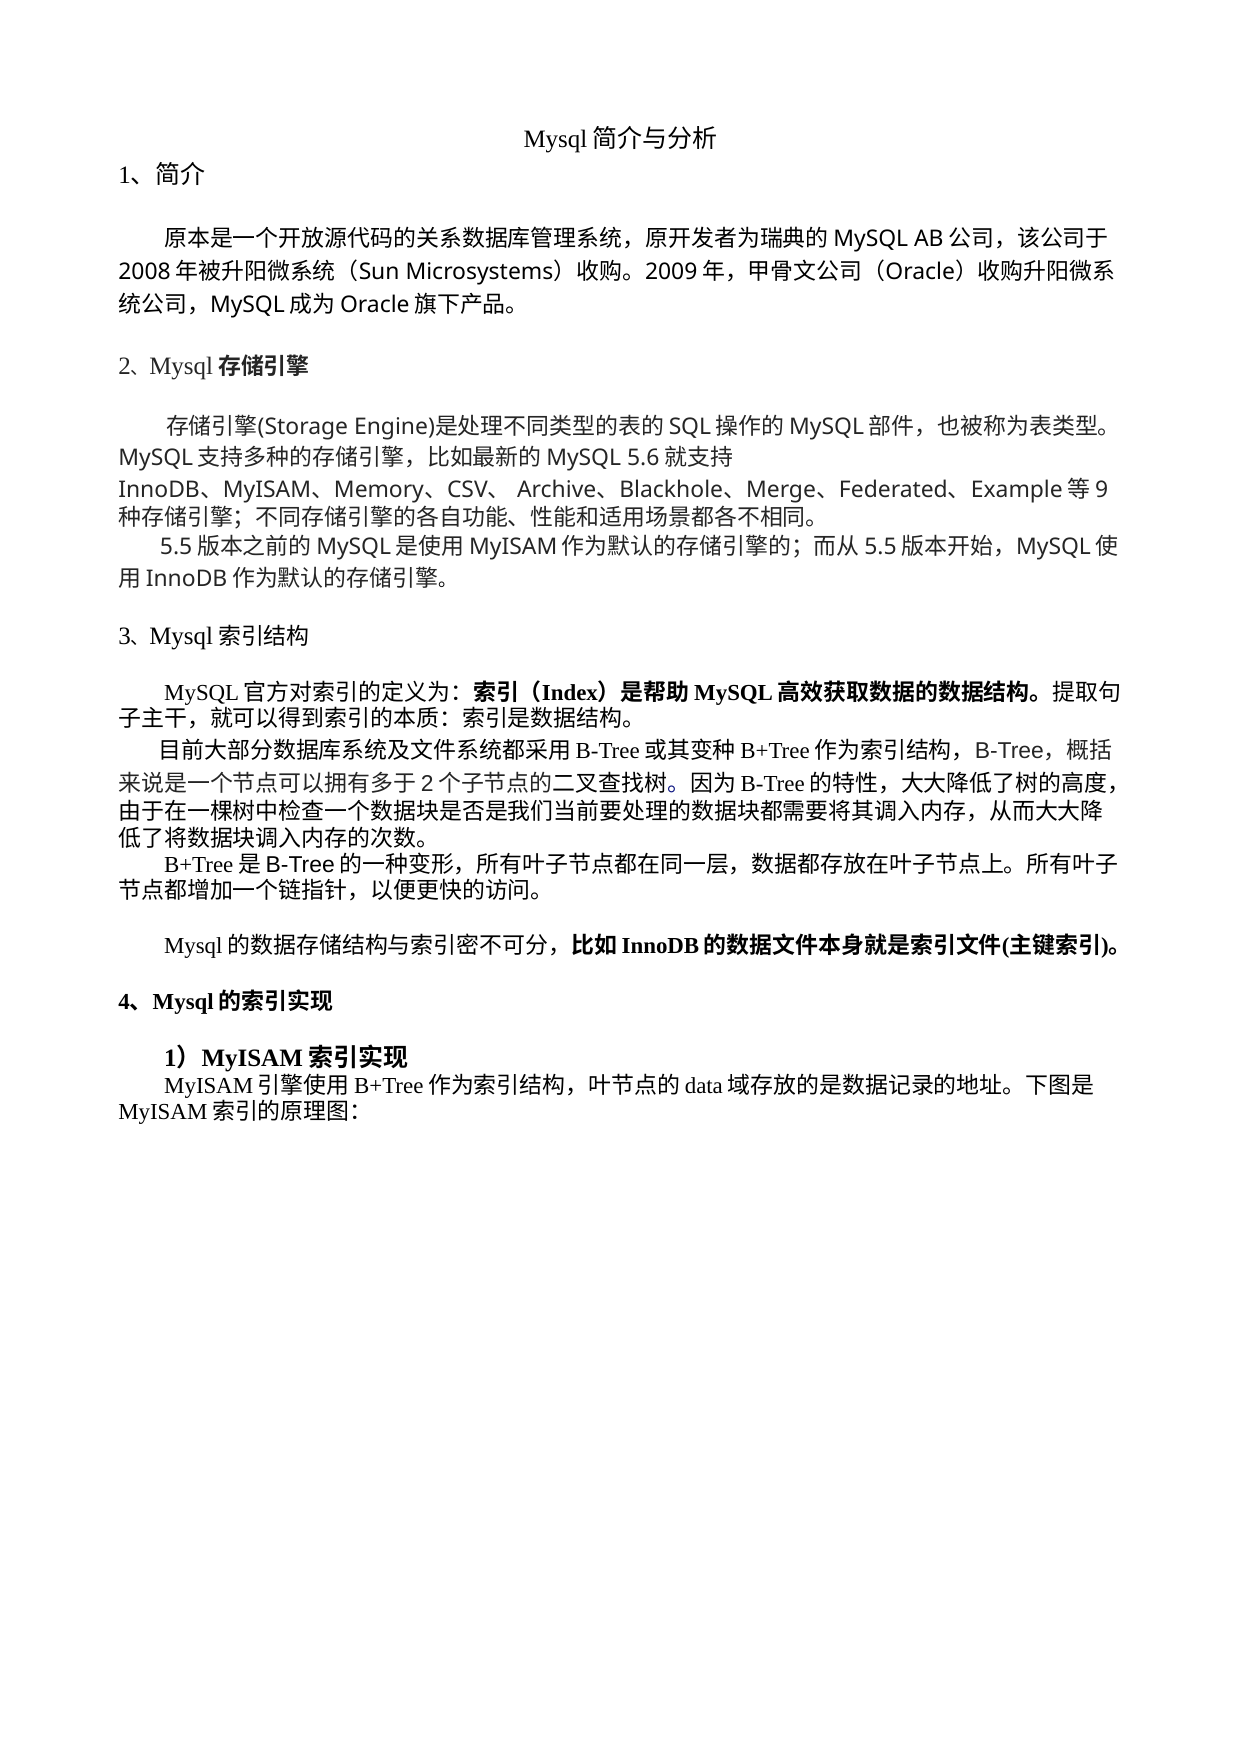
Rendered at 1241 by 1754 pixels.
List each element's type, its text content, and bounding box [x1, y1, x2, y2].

text 存储引擎(Storage Engine)是处理不同类型的表的SQL操作的MySQL部件，也被称为表类型。 MySQL支持多种的存储引擎，比如最新的MySQL 5.6就支持InnoDB、MyISAM、Memory、CSV、 Archive、Blackhole、Merge、Federated、Example等9种存储引擎；不同存储引擎的各自功能、性能和适用场景都各不相同。 5.5版本之前的MySQL是使用MyISAM作为默认的存储引擎的；而从5.5版本开始，MySQL使用InnoDB作为默认的存储引擎。 [118, 410, 1122, 593]
text 1）MyISAM索引实现 [118, 1043, 1122, 1072]
text MySQL官方对索引的定义为：索引（Index）是帮助MySQL高效获取数据的数据结构。提取句子主干，就可以得到索引的本质：索引是数据结构。 [118, 679, 1122, 732]
text MyISAM引擎使用B+Tree作为索引结构，叶节点的data域存放的是数据记录的地址。下图是MyISAM索引的原理图： [118, 1072, 1122, 1125]
text 原本是一个开放源代码的关系数据库管理系统，原开发者为瑞典的MySQL AB公司，该公司于2008年被升阳微系统（Sun Microsystems）收购。2009年，甲骨文公司（Oracle）收购升阳微系统公司，MySQL成为Oracle旗下产品。 [118, 219, 1122, 319]
text B+Tree是B-Tree的一种变形，所有叶子节点都在同一层，数据都存放在叶子节点上。所有叶子节点都增加一个链指针，以便更快的访问。 [118, 851, 1122, 904]
text 1、简介 [118, 154, 1122, 191]
text 3、Mysql索引结构 [118, 621, 1122, 650]
text 2、Mysql存储引擎 [118, 348, 1122, 381]
text 4、Mysql的索引实现 [118, 988, 1122, 1014]
text Mysql的数据存储结构与索引密不可分，比如InnoDB的数据文件本身就是索引文件(主键索引)。 [118, 932, 1122, 959]
text 目前大部分数据库系统及文件系统都采用B-Tree或其变种B+Tree作为索引结构，B-Tree，概括来说是一个节点可以拥有多于2个子节点的二叉查找树。因为B-Tree的特性，大大降低了树的高度，由于在一棵树中检查一个数据块是否是我们当前要处理的数据块都需要将其调入内存，从而大大降低了将数据块调入内存的次数。 [118, 732, 1122, 851]
text Mysql简介与分析 [118, 118, 1122, 154]
